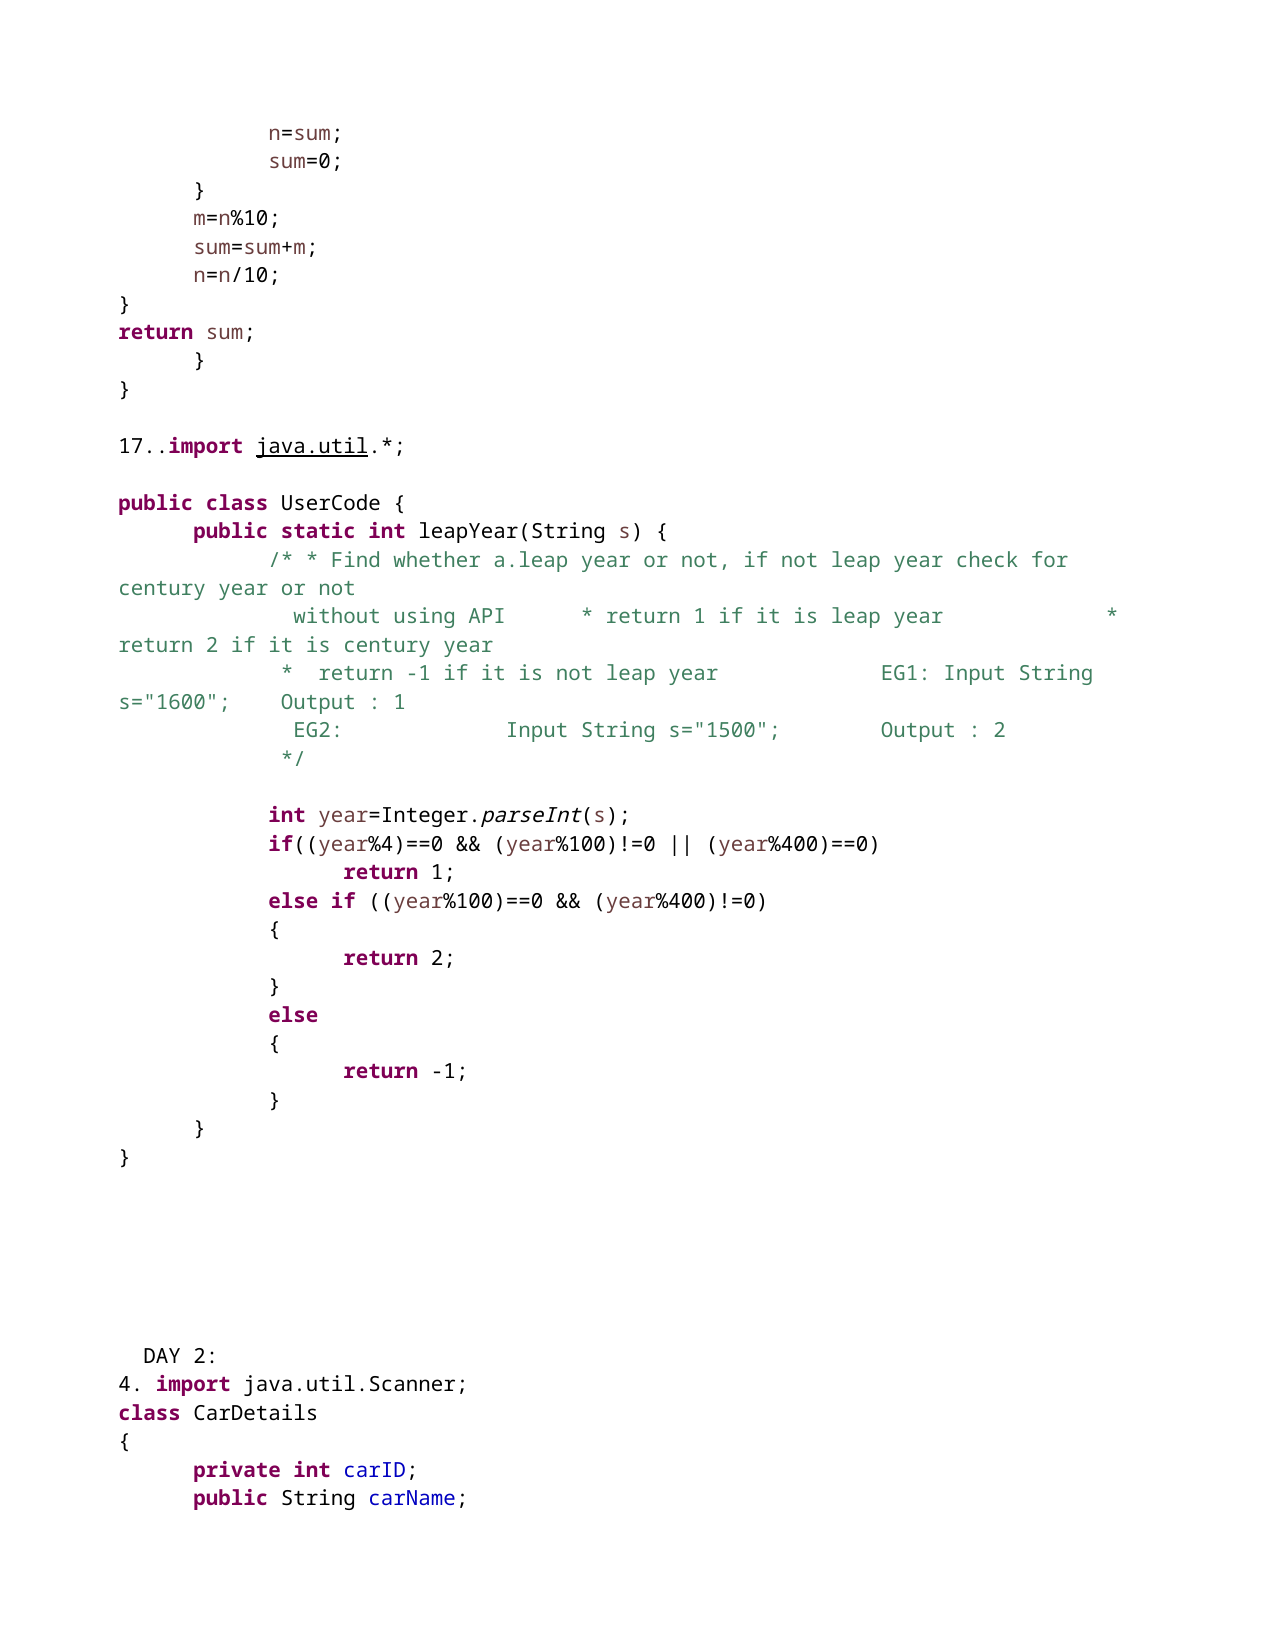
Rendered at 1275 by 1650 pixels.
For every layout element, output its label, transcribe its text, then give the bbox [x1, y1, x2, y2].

text { [118, 914, 1157, 943]
text class CarDetails [118, 1398, 1157, 1426]
text /* * Find whether a.leap year or not, if not leap year check for century year or not [118, 545, 1157, 602]
text public String carName; [118, 1483, 1157, 1512]
text */ [118, 744, 1157, 772]
text } [118, 175, 1157, 203]
text without using API * return 1 if it is leap year * return 2 if it is century year [118, 602, 1157, 658]
text sum=0; [118, 147, 1157, 175]
text else [118, 1000, 1157, 1028]
text return -1; [118, 1057, 1157, 1085]
text EG2: Input String s="1500"; Output : 2 [118, 715, 1157, 744]
text } [118, 374, 1157, 402]
text int year=Integer.parseInt(s); [118, 801, 1157, 829]
text public class UserCode { [118, 488, 1157, 516]
text * return -1 if it is not leap year EG1: Input String s="1600"; Output : 1 [118, 658, 1157, 715]
text } [118, 1113, 1157, 1142]
text return 2; [118, 943, 1157, 971]
text 4. import java.util.Scanner; [118, 1369, 1157, 1398]
text } [118, 1085, 1157, 1113]
text { [118, 1426, 1157, 1455]
text } [118, 346, 1157, 374]
text n=sum; [118, 118, 1157, 147]
text private int carID; [118, 1455, 1157, 1483]
text else if ((year%100)==0 && (year%400)!=0) [118, 886, 1157, 914]
text } [118, 289, 1157, 317]
text public static int leapYear(String s) { [118, 516, 1157, 545]
text sum=sum+m; [118, 232, 1157, 260]
text 17..import java.util.*; [118, 431, 1157, 459]
text } [118, 971, 1157, 1000]
text if((year%4)==0 && (year%100)!=0 || (year%400)==0) [118, 829, 1157, 857]
text } [118, 1142, 1157, 1170]
text { [118, 1028, 1157, 1057]
text n=n/10; [118, 260, 1157, 289]
text DAY 2: [118, 1341, 1157, 1369]
text return sum; [118, 317, 1157, 346]
text m=n%10; [118, 203, 1157, 232]
text return 1; [118, 857, 1157, 886]
